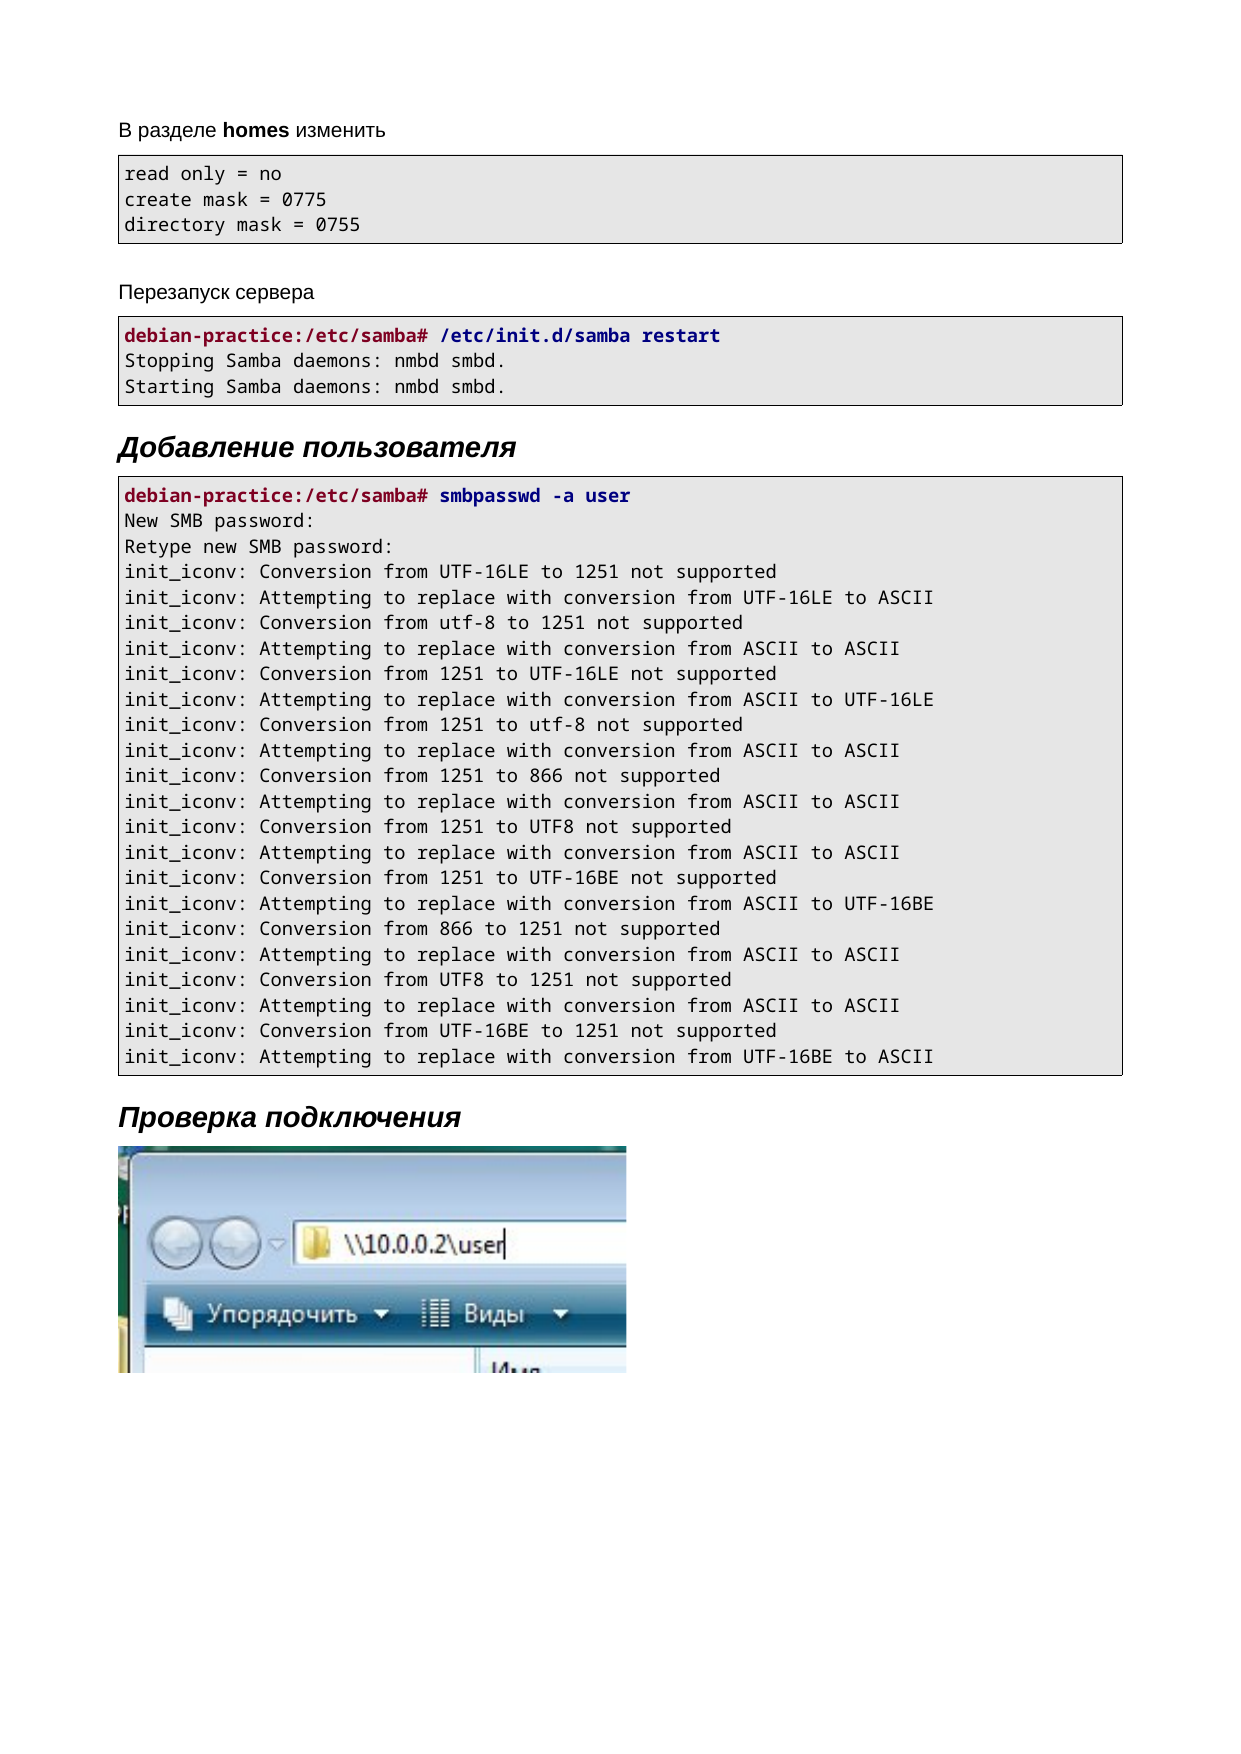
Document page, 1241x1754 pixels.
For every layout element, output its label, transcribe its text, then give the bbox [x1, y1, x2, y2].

text init_iconv: Conversion from utf-8 to 1251 not supported [119, 603, 1122, 629]
text init_iconv: Conversion from 1251 to utf-8 not supported [119, 706, 1122, 731]
text directory mask = 0755 [119, 206, 1122, 243]
text init_iconv: Conversion from 1251 to 866 not supported [119, 757, 1122, 782]
picture [118, 1146, 627, 1373]
text init_iconv: Attempting to replace with conversion from ASCII to ASCII [119, 935, 1122, 961]
text init_iconv: Conversion from 1251 to UTF8 not supported [119, 808, 1122, 833]
text Stopping Samba daemons: nmbd smbd. [119, 342, 1122, 367]
text read only = no [119, 156, 1122, 180]
text init_iconv: Attempting to replace with conversion from ASCII to ASCII [119, 833, 1122, 859]
text init_iconv: Conversion from UTF8 to 1251 not supported [119, 961, 1122, 986]
text init_iconv: Attempting to replace with conversion from ASCII to ASCII [119, 782, 1122, 808]
text init_iconv: Attempting to replace with conversion from UTF-16LE to ASCII [119, 578, 1122, 603]
text Retype new SMB password: [119, 527, 1122, 552]
text init_iconv: Conversion from UTF-16LE to 1251 not supported [119, 552, 1122, 578]
text init_iconv: Attempting to replace with conversion from ASCII to ASCII [119, 986, 1122, 1012]
text init_iconv: Conversion from 1251 to UTF-16LE not supported [119, 654, 1122, 680]
text В разделе homes изменить [118, 118, 1122, 142]
subtitle Проверка подключения [118, 1100, 1122, 1133]
text debian-practice:/etc/samba# smbpasswd -a user [119, 477, 1122, 501]
text create mask = 0775 [119, 180, 1122, 206]
text init_iconv: Conversion from UTF-16BE to 1251 not supported [119, 1012, 1122, 1037]
text init_iconv: Attempting to replace with conversion from ASCII to ASCII [119, 629, 1122, 654]
text init_iconv: Attempting to replace with conversion from ASCII to ASCII [119, 731, 1122, 757]
subtitle Добавление пользователя [118, 430, 1122, 463]
text debian-practice:/etc/samba# /etc/init.d/samba restart [119, 317, 1122, 342]
text init_iconv: Attempting to replace with conversion from ASCII to UTF-16BE [119, 884, 1122, 910]
text init_iconv: Conversion from 866 to 1251 not supported [119, 910, 1122, 935]
text Starting Samba daemons: nmbd smbd. [119, 367, 1122, 405]
text New SMB password: [119, 501, 1122, 527]
text init_iconv: Attempting to replace with conversion from ASCII to UTF-16LE [119, 680, 1122, 706]
text Перезапуск сервера [118, 280, 1122, 304]
text init_iconv: Conversion from 1251 to UTF-16BE not supported [119, 859, 1122, 884]
text init_iconv: Attempting to replace with conversion from UTF-16BE to ASCII [119, 1037, 1122, 1075]
